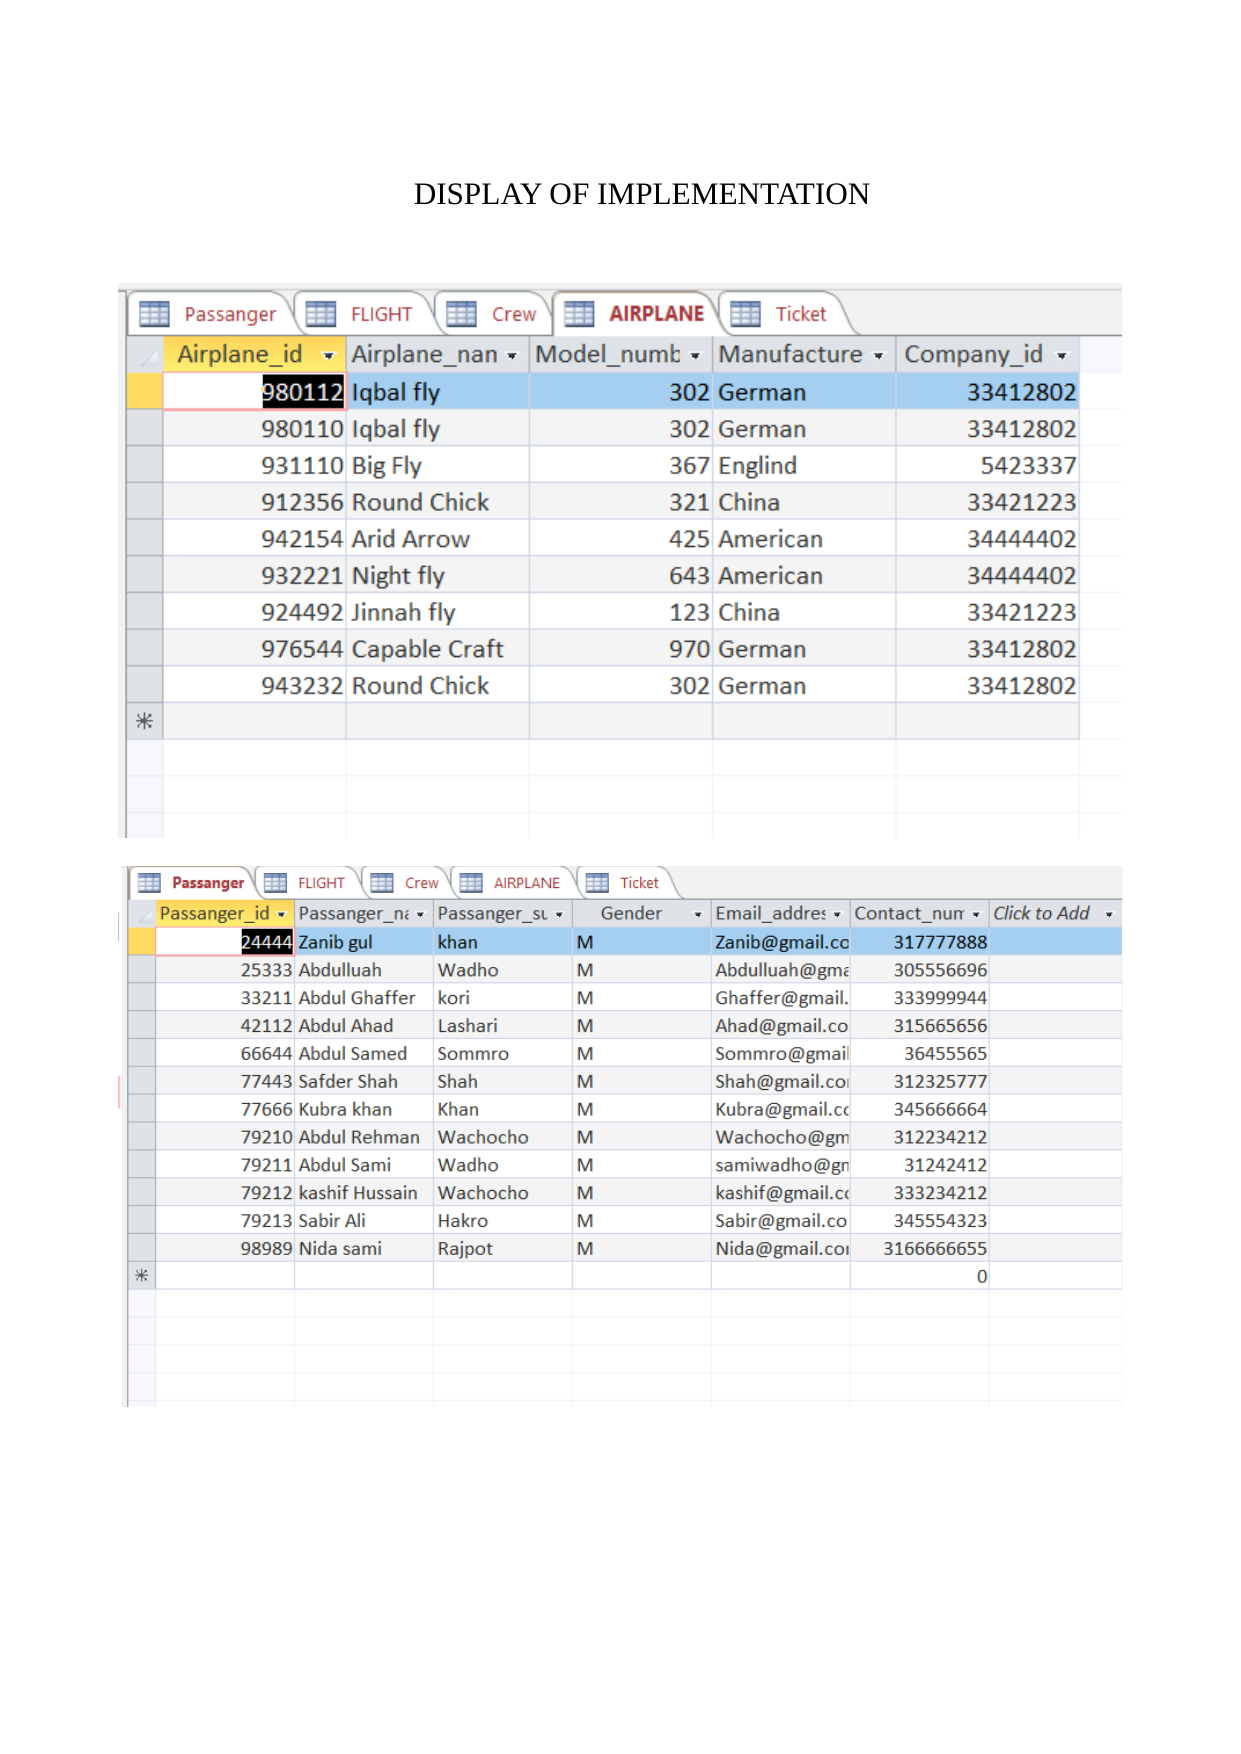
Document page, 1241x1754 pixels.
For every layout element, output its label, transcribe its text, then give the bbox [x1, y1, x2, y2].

picture [118, 866, 1123, 1407]
picture [118, 283, 1123, 838]
text DISPLAY OF IMPLEMENTATION [118, 176, 1122, 212]
